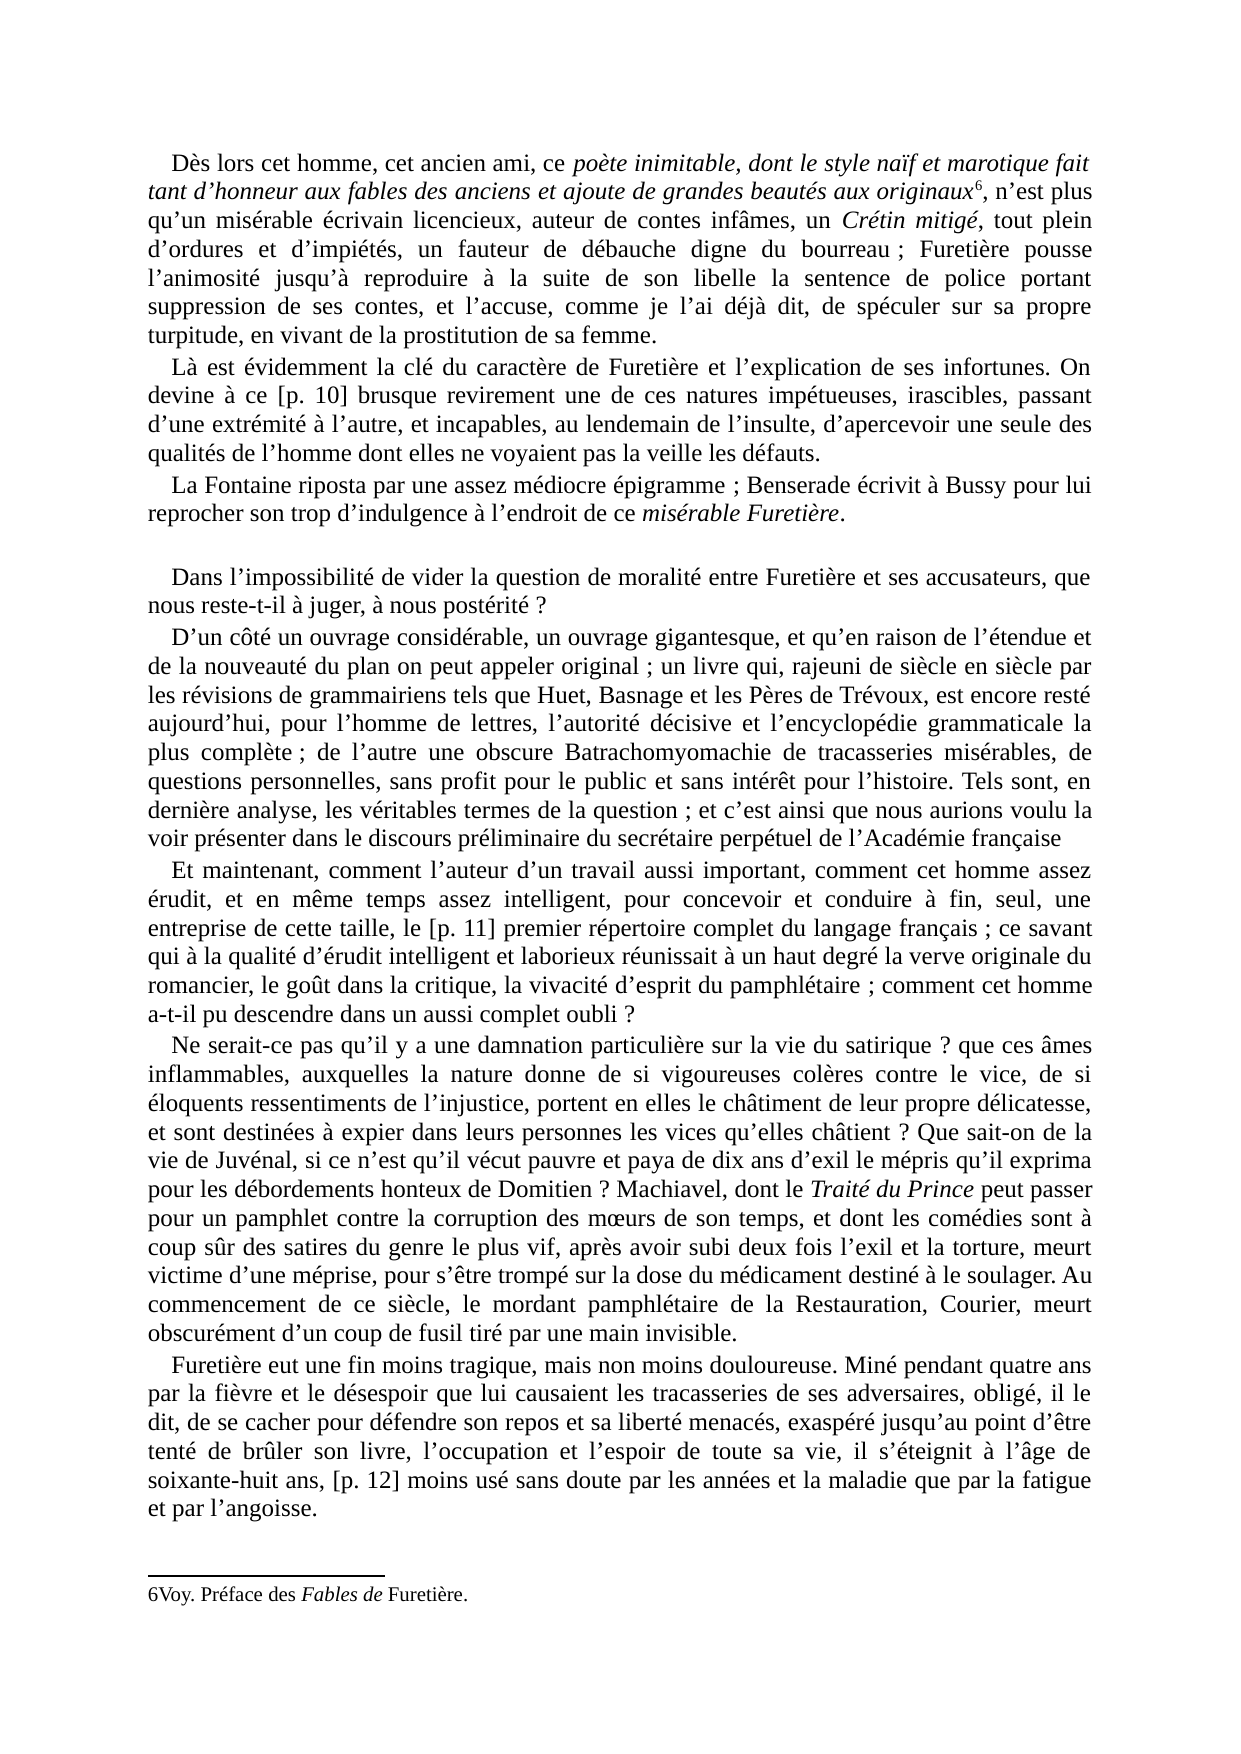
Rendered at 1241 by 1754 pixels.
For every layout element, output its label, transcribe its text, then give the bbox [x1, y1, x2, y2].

text D’un côté un ouvrage considérable, un ouvrage gigantesque, et qu’en raison de l’étendue et de la nouveauté du plan on peut appeler original ; un livre qui, rajeuni de siècle en siècle par les révisions de grammairiens tels que Huet, Basnage et les Pères de Trévoux, est encore resté aujourd’hui, pour l’homme de lettres, l’autorité décisive et l’encyclopédie grammaticale la plus complète ; de l’autre une obscure Batrachomyomachie de tracasseries misérables, de questions personnelles, sans profit pour le public et sans intérêt pour l’histoire. Tels sont, en dernière analyse, les véritables termes de la question ; et c’est ainsi que nous aurions voulu la voir présenter dans le discours préliminaire du secrétaire perpétuel de l’Académie française [148, 622, 1093, 852]
text Dès lors cet homme, cet ancien ami, ce poète inimitable, dont le style naïf et marotique fait tant d’honneur aux fables des anciens et ajoute de grandes beautés aux originaux, n’est plus qu’un misérable écrivain licencieux, auteur de contes infâmes, un Crétin mitigé, tout plein d’ordures et d’impiétés, un fauteur de débauche digne du bourreau ; Furetière pousse l’animosité jusqu’à reproduire à la suite de son libelle la sentence de police portant suppression de ses contes, et l’accuse, comme je l’ai déjà dit, de spéculer sur sa propre turpitude, en vivant de la prostitution de sa femme. [148, 148, 1093, 349]
text Voy. Préface des Fables de Furetière. [148, 1582, 1093, 1606]
text Furetière eut une fin moins tragique, mais non moins douloureuse. Miné pendant quatre ans par la fièvre et le désespoir que lui causaient les tracasseries de ses adversaires, obligé, il le dit, de se cacher pour défendre son repos et sa liberté menacés, exaspéré jusqu’au point d’être tenté de brûler son livre, l’occupation et l’espoir de toute sa vie, il s’éteignit à l’âge de soixante-huit ans, [p. 12] moins usé sans doute par les années et la maladie que par la fatigue et par l’angoisse. [148, 1350, 1093, 1522]
text Ne serait-ce pas qu’il y a une damnation particulière sur la vie du satirique ? que ces âmes inflammables, auxquelles la nature donne de si vigoureuses colères contre le vice, de si éloquents ressentiments de l’injustice, portent en elles le châtiment de leur propre délicatesse, et sont destinées à expier dans leurs personnes les vices qu’elles châtient ? Que sait-on de la vie de Juvénal, si ce n’est qu’il vécut pauvre et paya de dix ans d’exil le mépris qu’il exprima pour les débordements honteux de Domitien ? Machiavel, dont le Traité du Prince peut passer pour un pamphlet contre la corruption des mœurs de son temps, et dont les comédies sont à coup sûr des satires du genre le plus vif, après avoir subi deux fois l’exil et la torture, meurt victime d’une méprise, pour s’être trompé sur la dose du médicament destiné à le soulager. Au commencement de ce siècle, le mordant pamphlétaire de la Restauration, Courier, meurt obscurément d’un coup de fusil tiré par une main invisible. [148, 1031, 1093, 1347]
text La Fontaine riposta par une assez médiocre épigramme ; Benserade écrivit à Bussy pour lui reprocher son trop d’indulgence à l’endroit de ce misérable Furetière. [148, 470, 1093, 527]
text Là est évidemment la clé du caractère de Furetière et l’explication de ses infortunes. On devine à ce [p. 10] brusque revirement une de ces natures impétueuses, irascibles, passant d’une extrémité à l’autre, et incapables, au lendemain de l’insulte, d’apercevoir une seule des qualités de l’homme dont elles ne voyaient pas la veille les défauts. [148, 352, 1093, 467]
text Dans l’impossibilité de vider la question de moralité entre Furetière et ses accusateurs, que nous reste-t-il à juger, à nous postérité ? [148, 562, 1093, 619]
text Et maintenant, comment l’auteur d’un travail aussi important, comment cet homme assez érudit, et en même temps assez intelligent, pour concevoir et conduire à fin, seul, une entreprise de cette taille, le [p. 11] premier répertoire complet du langage français ; ce savant qui à la qualité d’érudit intelligent et laborieux réunissait à un haut degré la verve originale du romancier, le goût dans la critique, la vivacité d’esprit du pamphlétaire ; comment cet homme a-t-il pu descendre dans un aussi complet oubli ? [148, 855, 1093, 1028]
